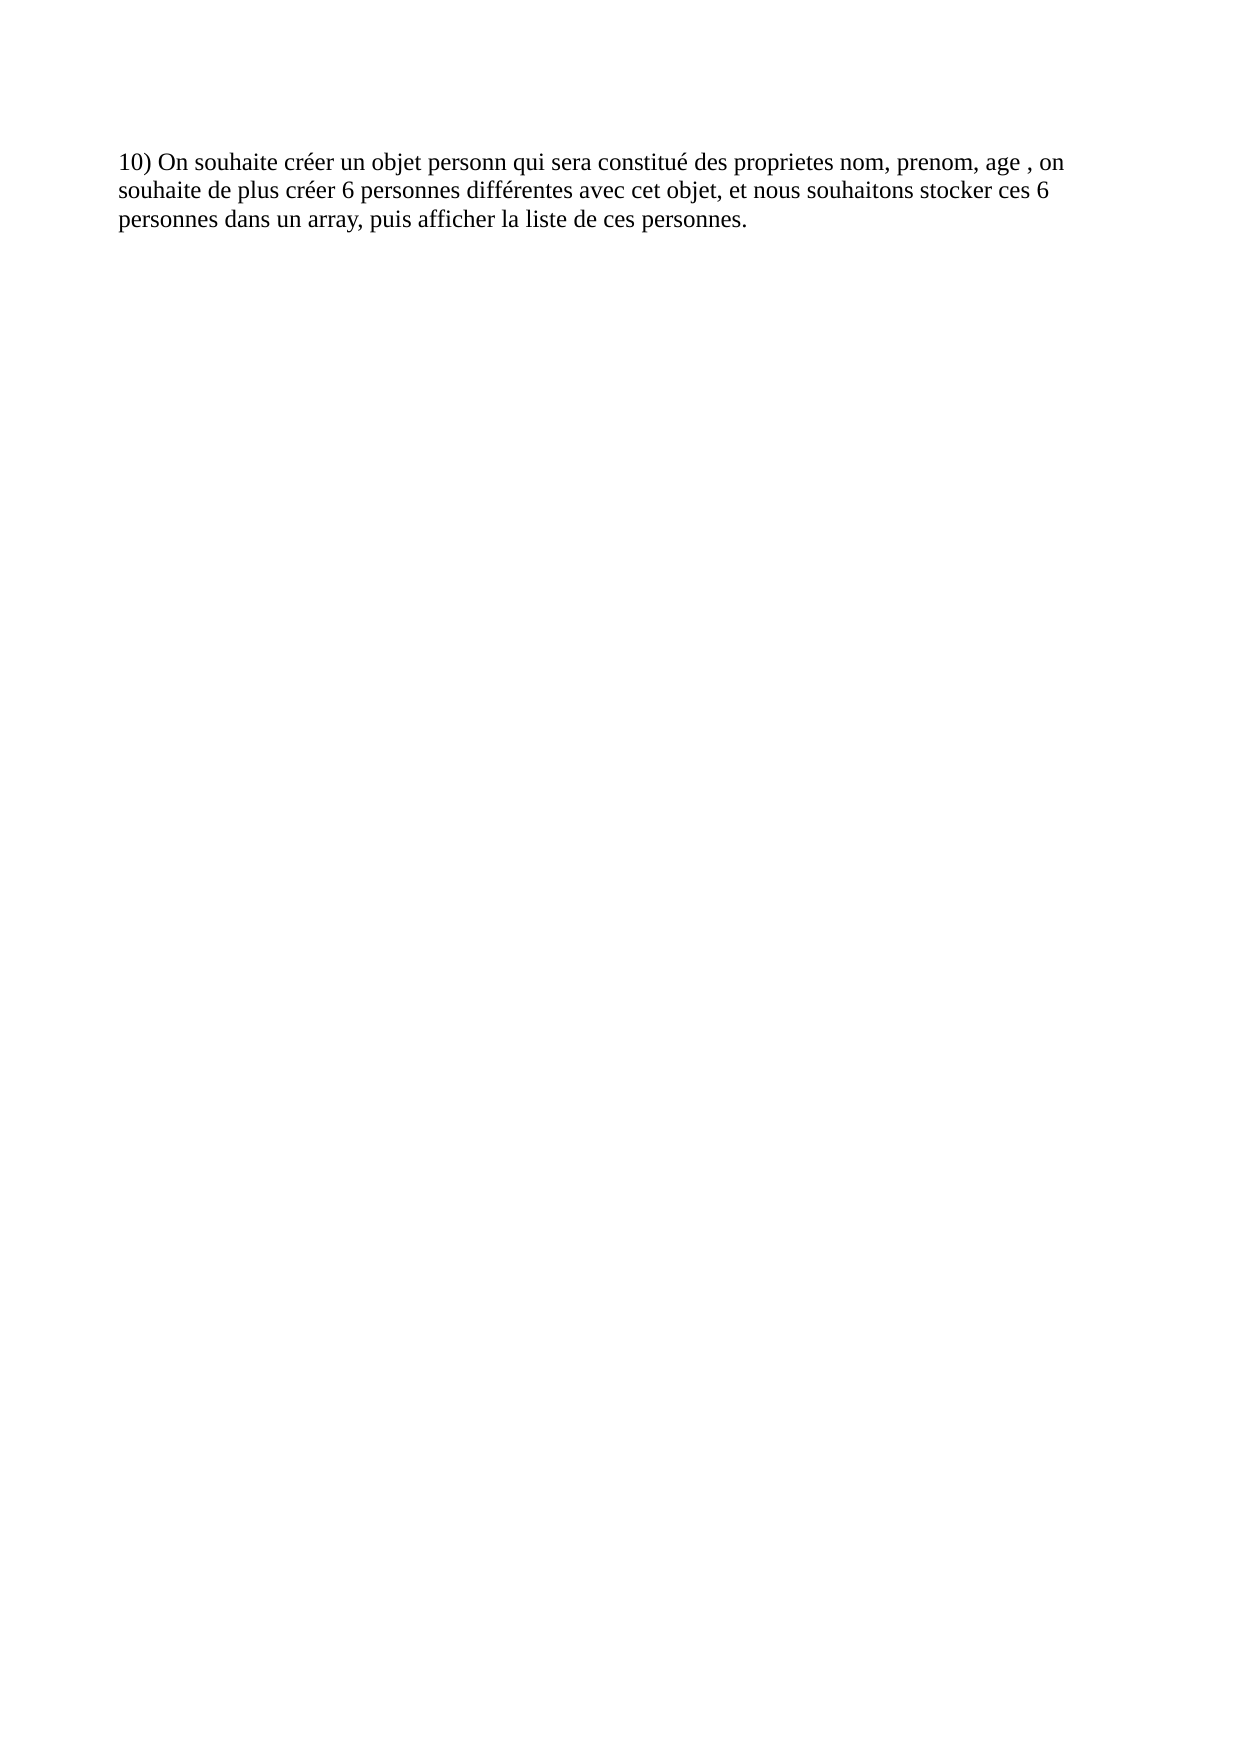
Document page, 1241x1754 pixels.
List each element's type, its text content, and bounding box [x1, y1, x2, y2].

text 10) On souhaite créer un objet personn qui sera constitué des proprietes nom, prenom, age , on souhaite de plus créer 6 personnes différentes avec cet objet, et nous souhaitons stocker ces 6 personnes dans un array, puis afficher la liste de ces personnes. [118, 147, 1122, 233]
